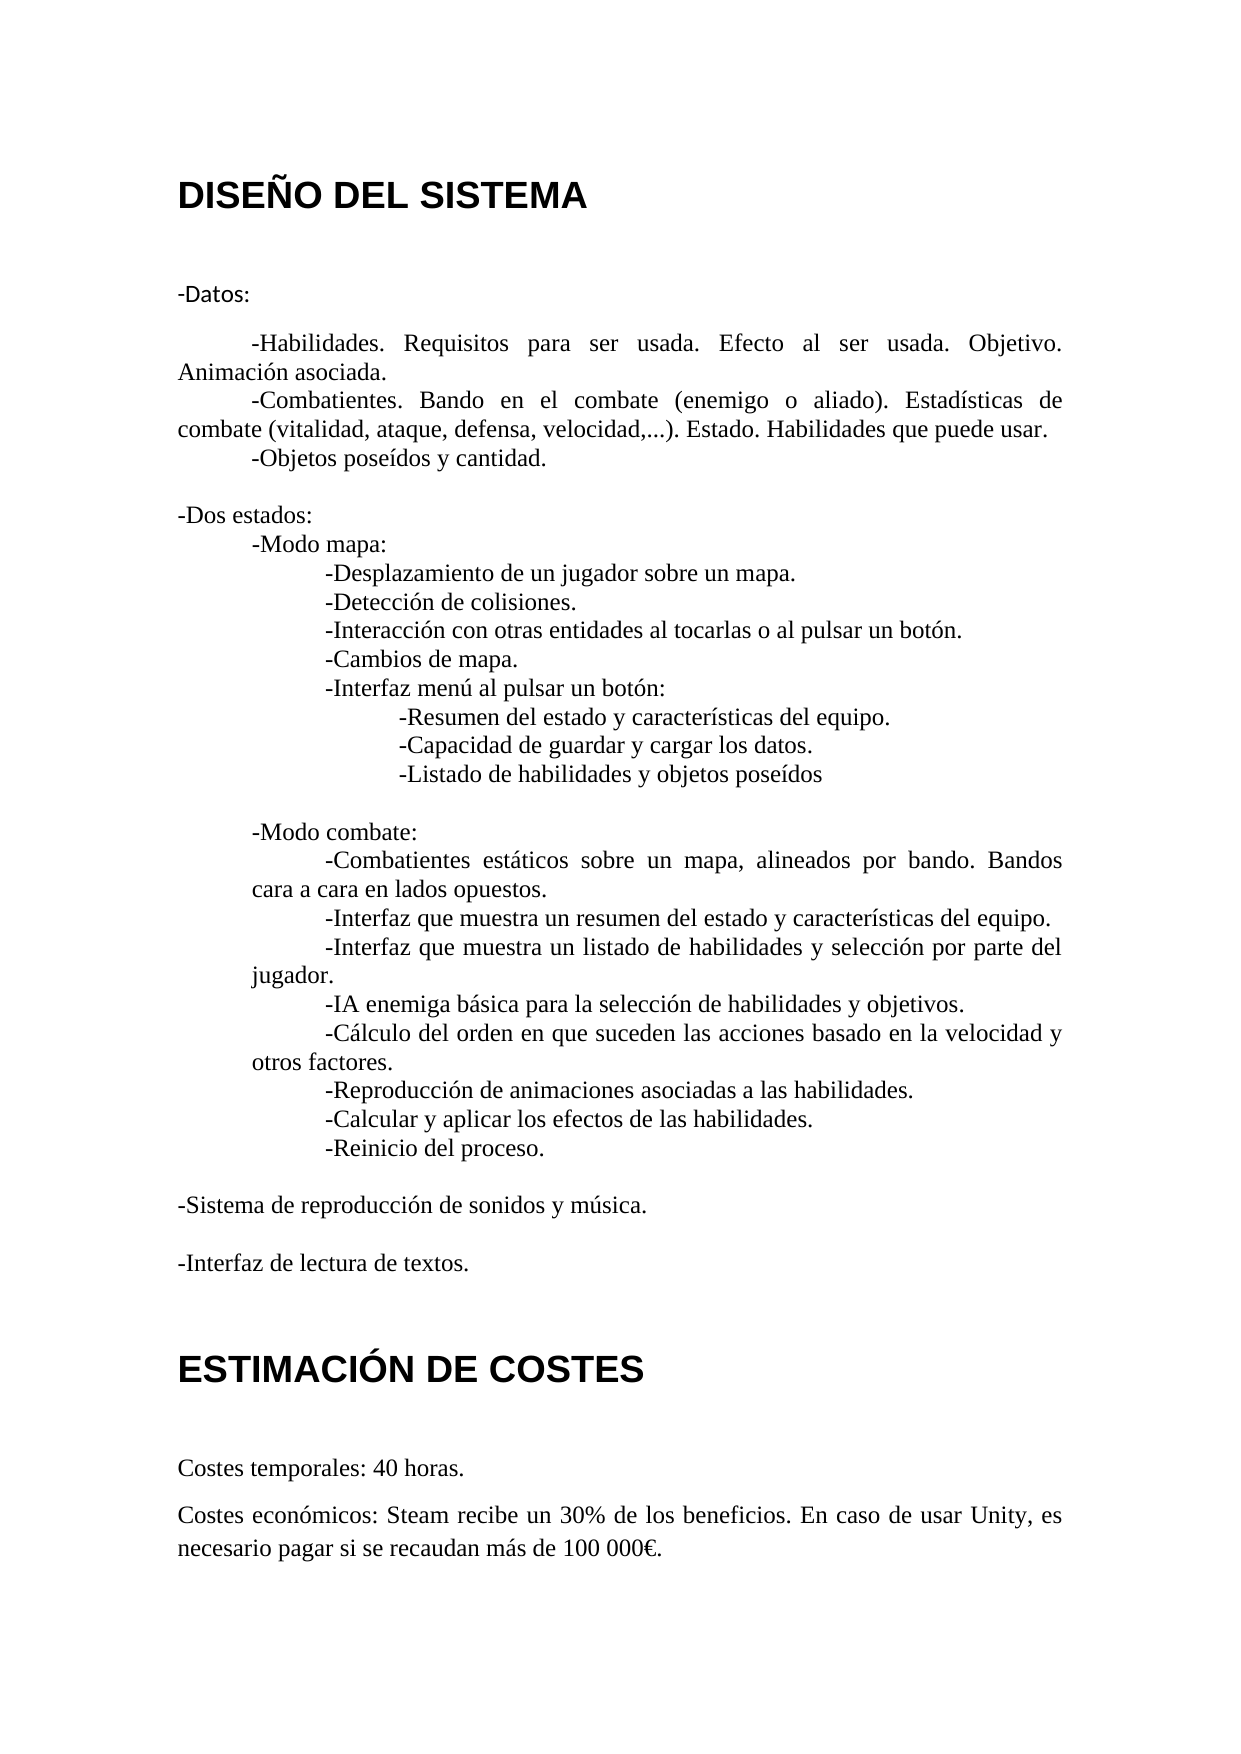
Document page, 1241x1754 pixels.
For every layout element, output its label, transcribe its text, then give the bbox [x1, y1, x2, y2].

text -Reproducción de animaciones asociadas a las habilidades. [252, 1075, 1063, 1104]
text -Interacción con otras entidades al tocarlas o al pulsar un botón. [252, 615, 1063, 644]
text Costes temporales: 40 horas. [177, 1453, 1063, 1482]
text -IA enemiga básica para la selección de habilidades y objetivos. [252, 989, 1063, 1018]
text -Interfaz que muestra un listado de habilidades y selección por parte del jugador. [252, 932, 1063, 989]
text -Interfaz que muestra un resumen del estado y características del equipo. [252, 903, 1063, 932]
text -Modo mapa: [252, 529, 1063, 558]
text -Reinicio del proceso. [252, 1133, 1063, 1162]
text -Interfaz menú al pulsar un botón: [252, 673, 1063, 702]
text -Detección de colisiones. [252, 587, 1063, 615]
text -Desplazamiento de un jugador sobre un mapa. [252, 558, 1063, 587]
text Costes económicos: Steam recibe un 30% de los beneficios. En caso de usar Unity, es necesario pagar si se recaudan más de 100 000€. [177, 1501, 1063, 1562]
text -Sistema de reproducción de sonidos y música. [177, 1190, 1063, 1219]
text -Capacidad de guardar y cargar los datos. [252, 730, 1063, 759]
subtitle DISEÑO DEL SISTEMA [177, 173, 1063, 216]
text -Objetos poseídos y cantidad. [177, 443, 1063, 472]
text -Resumen del estado y características del equipo. [252, 702, 1063, 730]
text -Modo combate: [252, 817, 1063, 845]
text -Interfaz de lectura de textos. [177, 1248, 1063, 1277]
text -Combatientes. Bando en el combate (enemigo o aliado). Estadísticas de combate (vitalidad, ataque, defensa, velocidad,...). Estado. Habilidades que puede usar. [177, 385, 1063, 443]
text -Combatientes estáticos sobre un mapa, alineados por bando. Bandos cara a cara en lados opuestos. [252, 845, 1063, 903]
subtitle ESTIMACIÓN DE COSTES [177, 1347, 1063, 1391]
text -Cálculo del orden en que suceden las acciones basado en la velocidad y otros factores. [252, 1018, 1063, 1075]
text -Cambios de mapa. [252, 644, 1063, 673]
text -Datos: [177, 278, 1063, 309]
text -Dos estados: [177, 500, 1063, 529]
text -Habilidades. Requisitos para ser usada. Efecto al ser usada. Objetivo. Animación asociada. [177, 328, 1063, 385]
text -Calcular y aplicar los efectos de las habilidades. [252, 1104, 1063, 1133]
text -Listado de habilidades y objetos poseídos [252, 759, 1063, 788]
